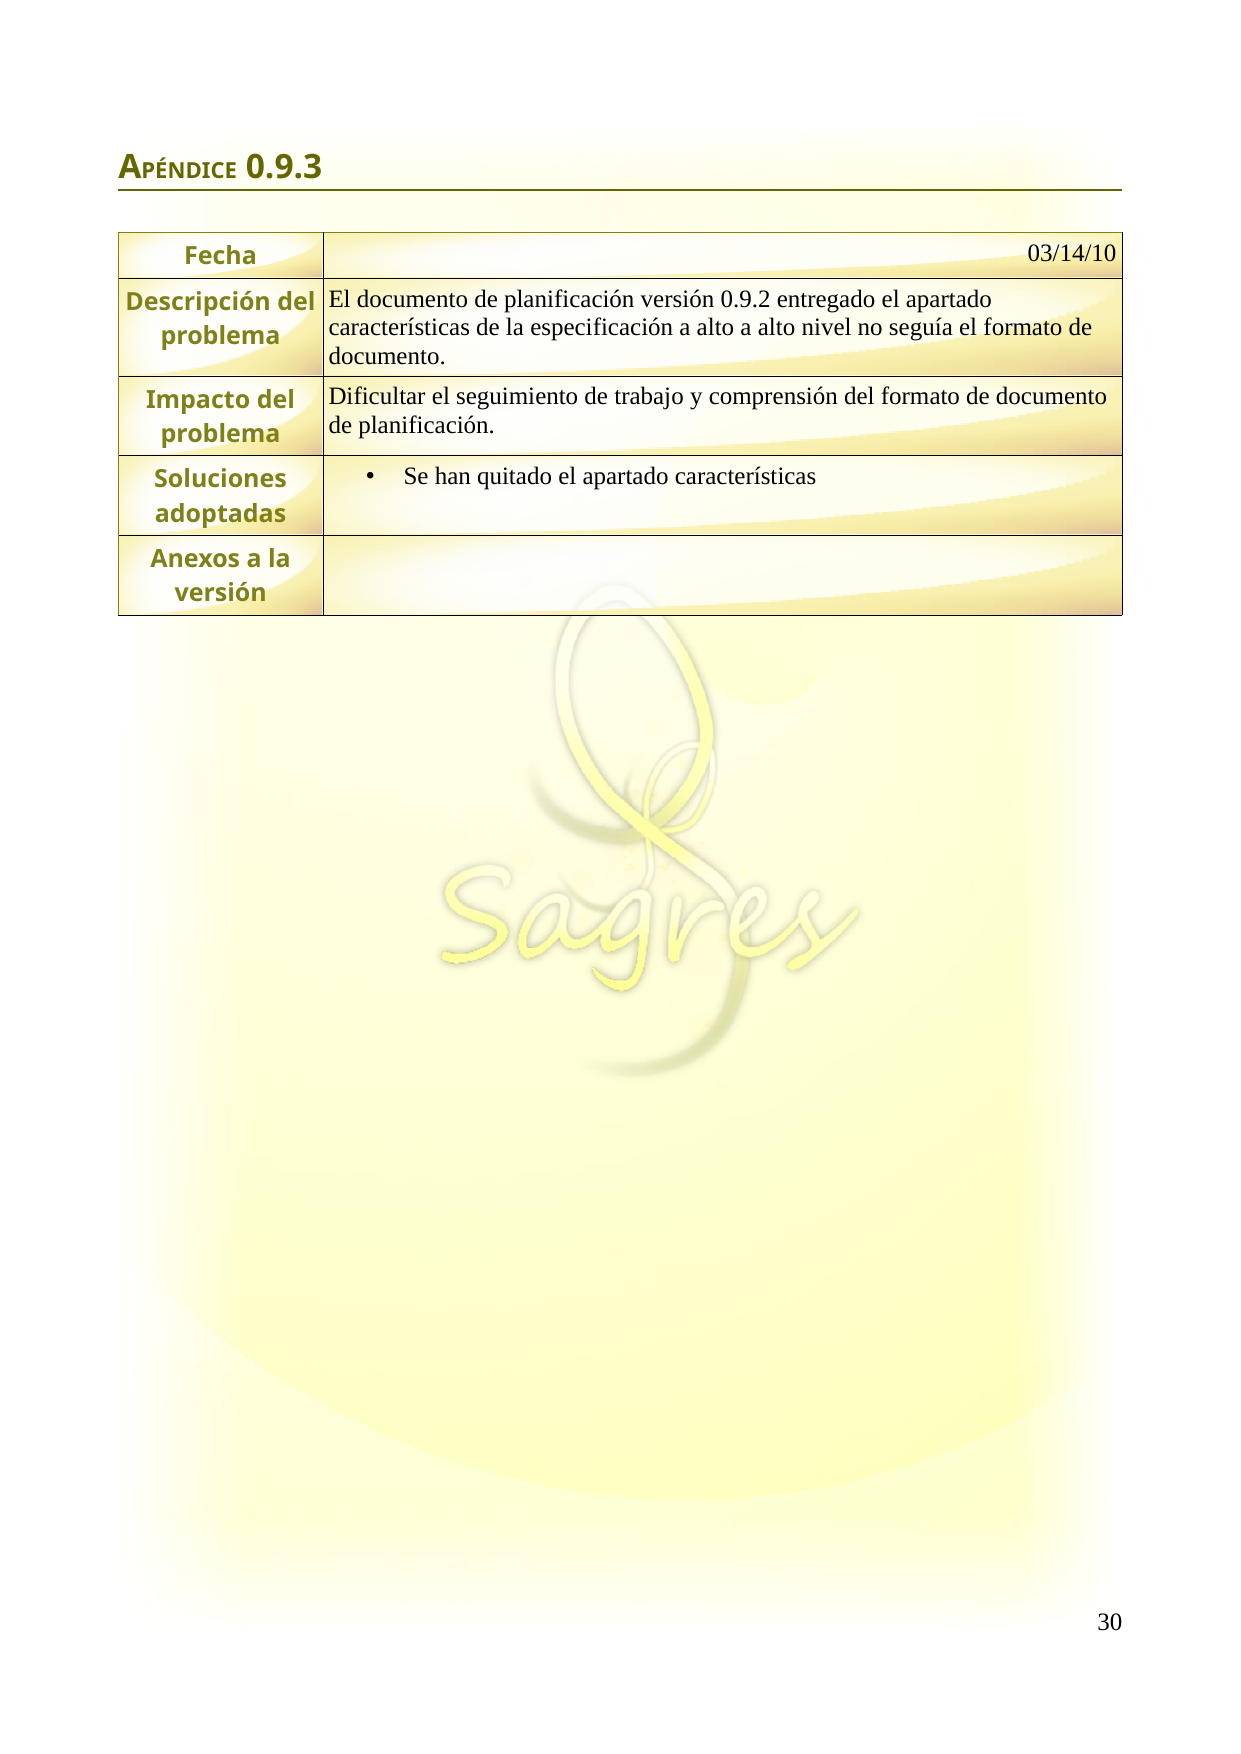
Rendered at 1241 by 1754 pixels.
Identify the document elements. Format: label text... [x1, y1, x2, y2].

table_header Fecha [119, 233, 323, 278]
picture [118, 191, 1122, 232]
table_cell Se han quitado el apartado características [324, 456, 1122, 535]
picture [118, 616, 1122, 1636]
table_cell Descripción del problema [119, 279, 323, 376]
table_cell Soluciones adoptadas [119, 456, 323, 535]
table_cell Dificultar el seguimiento de trabajo y comprensión del formato de documento de planificación. [324, 377, 1122, 455]
table_cell Anexos a la versión [119, 536, 323, 615]
subtitle Apéndice 0.9.3 [118, 143, 1122, 189]
picture [118, 118, 1122, 143]
table_cell El documento de planificación versión 0.9.2 entregado el apartado características de la especificación a alto a alto nivel no seguía el formato de documento. [324, 279, 1122, 376]
table_cell Impacto del problema [119, 377, 323, 455]
table_header 14/03/10 [324, 233, 1122, 278]
table_cell [324, 536, 1122, 615]
